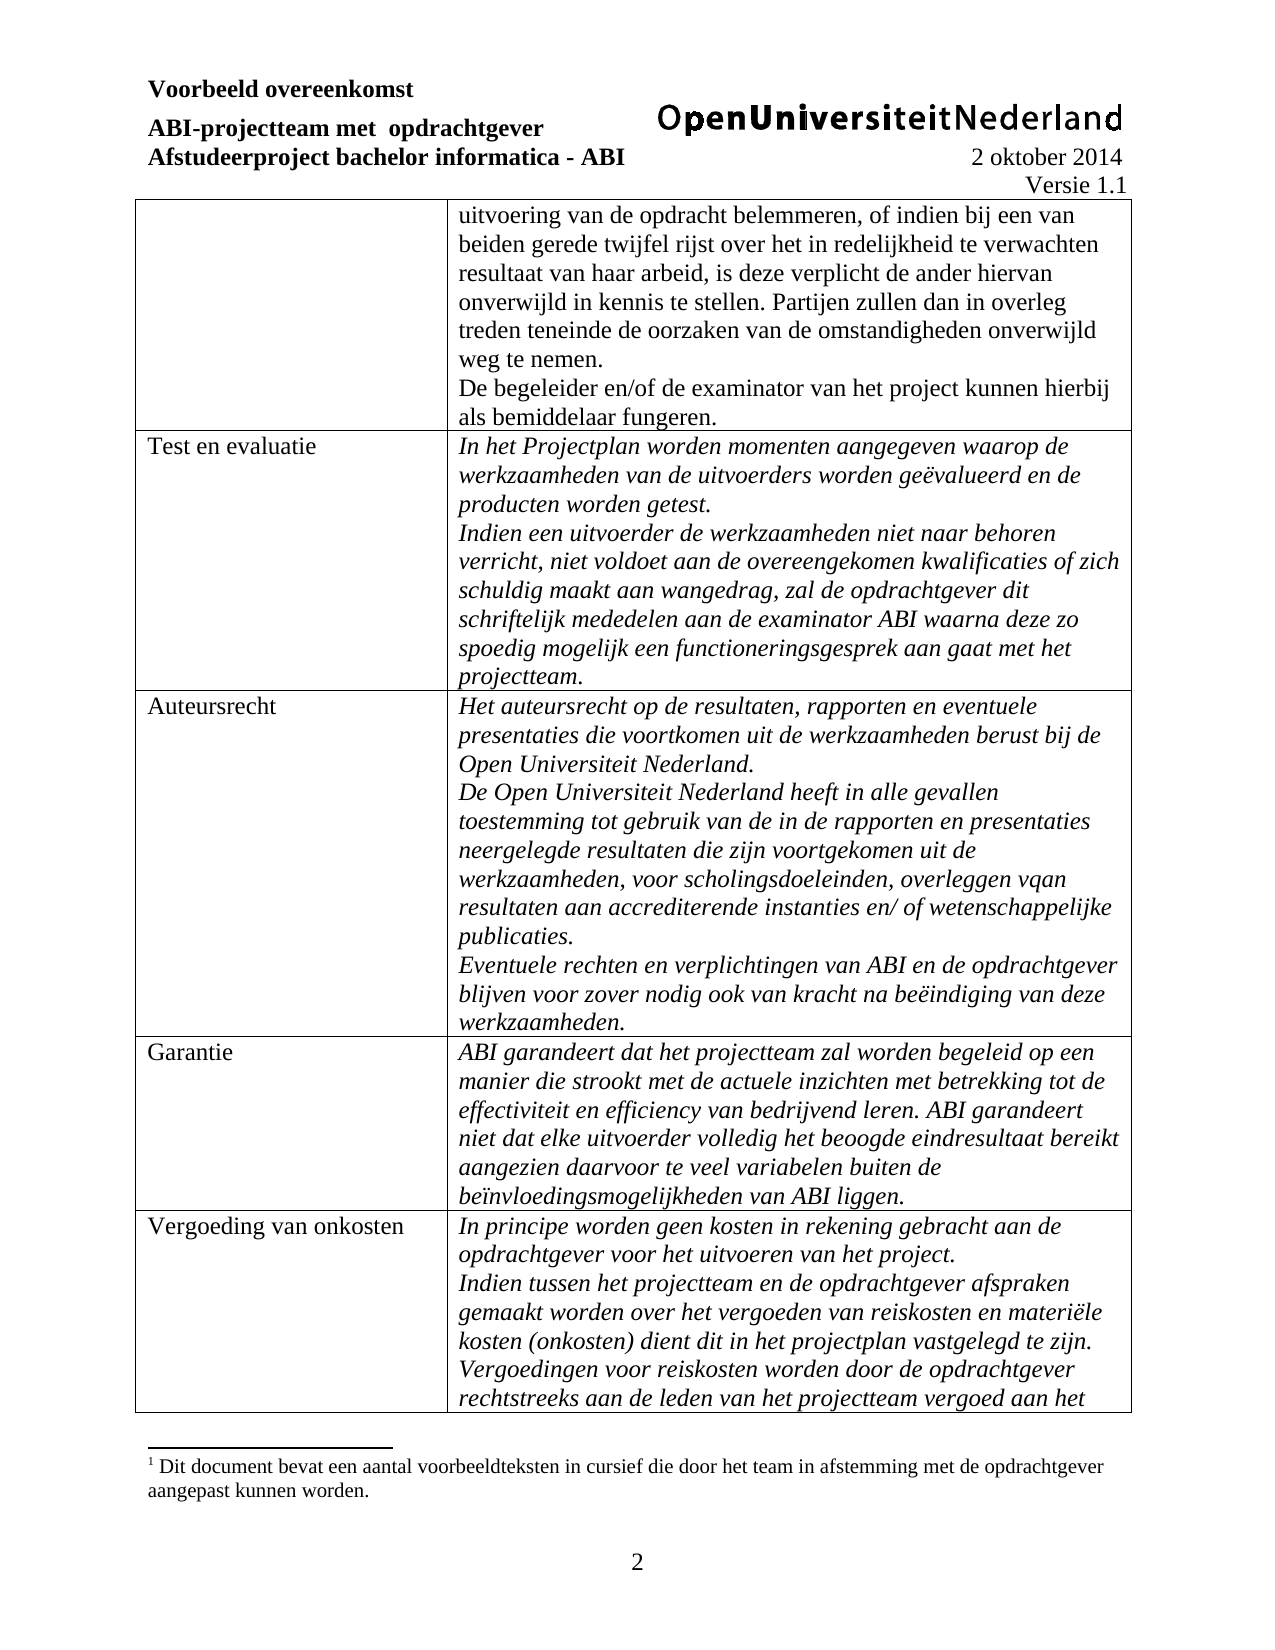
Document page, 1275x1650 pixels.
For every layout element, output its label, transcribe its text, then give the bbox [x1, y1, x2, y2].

table_cell Garantie [136, 1037, 447, 1210]
table_cell Het auteursrecht op de resultaten, rapporten en eventuele presentaties die voortkomen uit de werkzaamheden berust bij de Open Universiteit Nederland. De Open Universiteit Nederland heeft in alle gevallen toestemming tot gebruik van de in de rapporten en presentaties neergelegde resultaten die zijn voortgekomen uit de werkzaamheden, voor scholingsdoeleinden, overleggen vqan resultaten aan accrediterende instanties en/ of wetenschappelijke publicaties. Eventuele rechten en verplichtingen van ABI en de opdrachtgever blijven voor zover nodig ook van kracht na beëindiging van deze werkzaamheden. [448, 691, 1131, 1036]
table_cell ABI garandeert dat het projectteam zal worden begeleid op een manier die strookt met de actuele inzichten met betrekking tot de effectiviteit en efficiency van bedrijvend leren. ABI garandeert niet dat elke uitvoerder volledig het beoogde eindresultaat bereikt aangezien daarvoor te veel variabelen buiten de beïnvloedingsmogelijkheden van ABI liggen. [448, 1037, 1131, 1210]
table_cell [136, 200, 447, 430]
table_cell uitvoering van de opdracht belemmeren, of indien bij een van beiden gerede twijfel rijst over het in redelijkheid te verwachten resultaat van haar arbeid, is deze verplicht de ander hiervan onverwijld in kennis te stellen. Partijen zullen dan in overleg treden teneinde de oorzaken van de omstandigheden onverwijld weg te nemen. De begeleider en/of de examinator van het project kunnen hierbij als bemiddelaar fungeren. [448, 200, 1131, 430]
table_cell Test en evaluatie [136, 431, 447, 690]
table_cell In principe worden geen kosten in rekening gebracht aan de opdrachtgever voor het uitvoeren van het project. Indien tussen het projectteam en de opdrachtgever afspraken gemaakt worden over het vergoeden van reiskosten en materiële kosten (onkosten) dient dit in het projectplan vastgelegd te zijn. Vergoedingen voor reiskosten worden door de opdrachtgever rechtstreeks aan de leden van het projectteam vergoed aan het [448, 1211, 1131, 1412]
table_cell Vergoeding van onkosten [136, 1211, 447, 1412]
table_cell In het Projectplan worden momenten aangegeven waarop de werkzaamheden van de uitvoerders worden geëvalueerd en de producten worden getest. Indien een uitvoerder de werkzaamheden niet naar behoren verricht, niet voldoet aan de overeengekomen kwalificaties of zich schuldig maakt aan wangedrag, zal de opdrachtgever dit schriftelijk mededelen aan de examinator ABI waarna deze zo spoedig mogelijk een functioneringsgesprek aan gaat met het projectteam. [448, 431, 1131, 690]
table_cell Auteursrecht [136, 691, 447, 1036]
